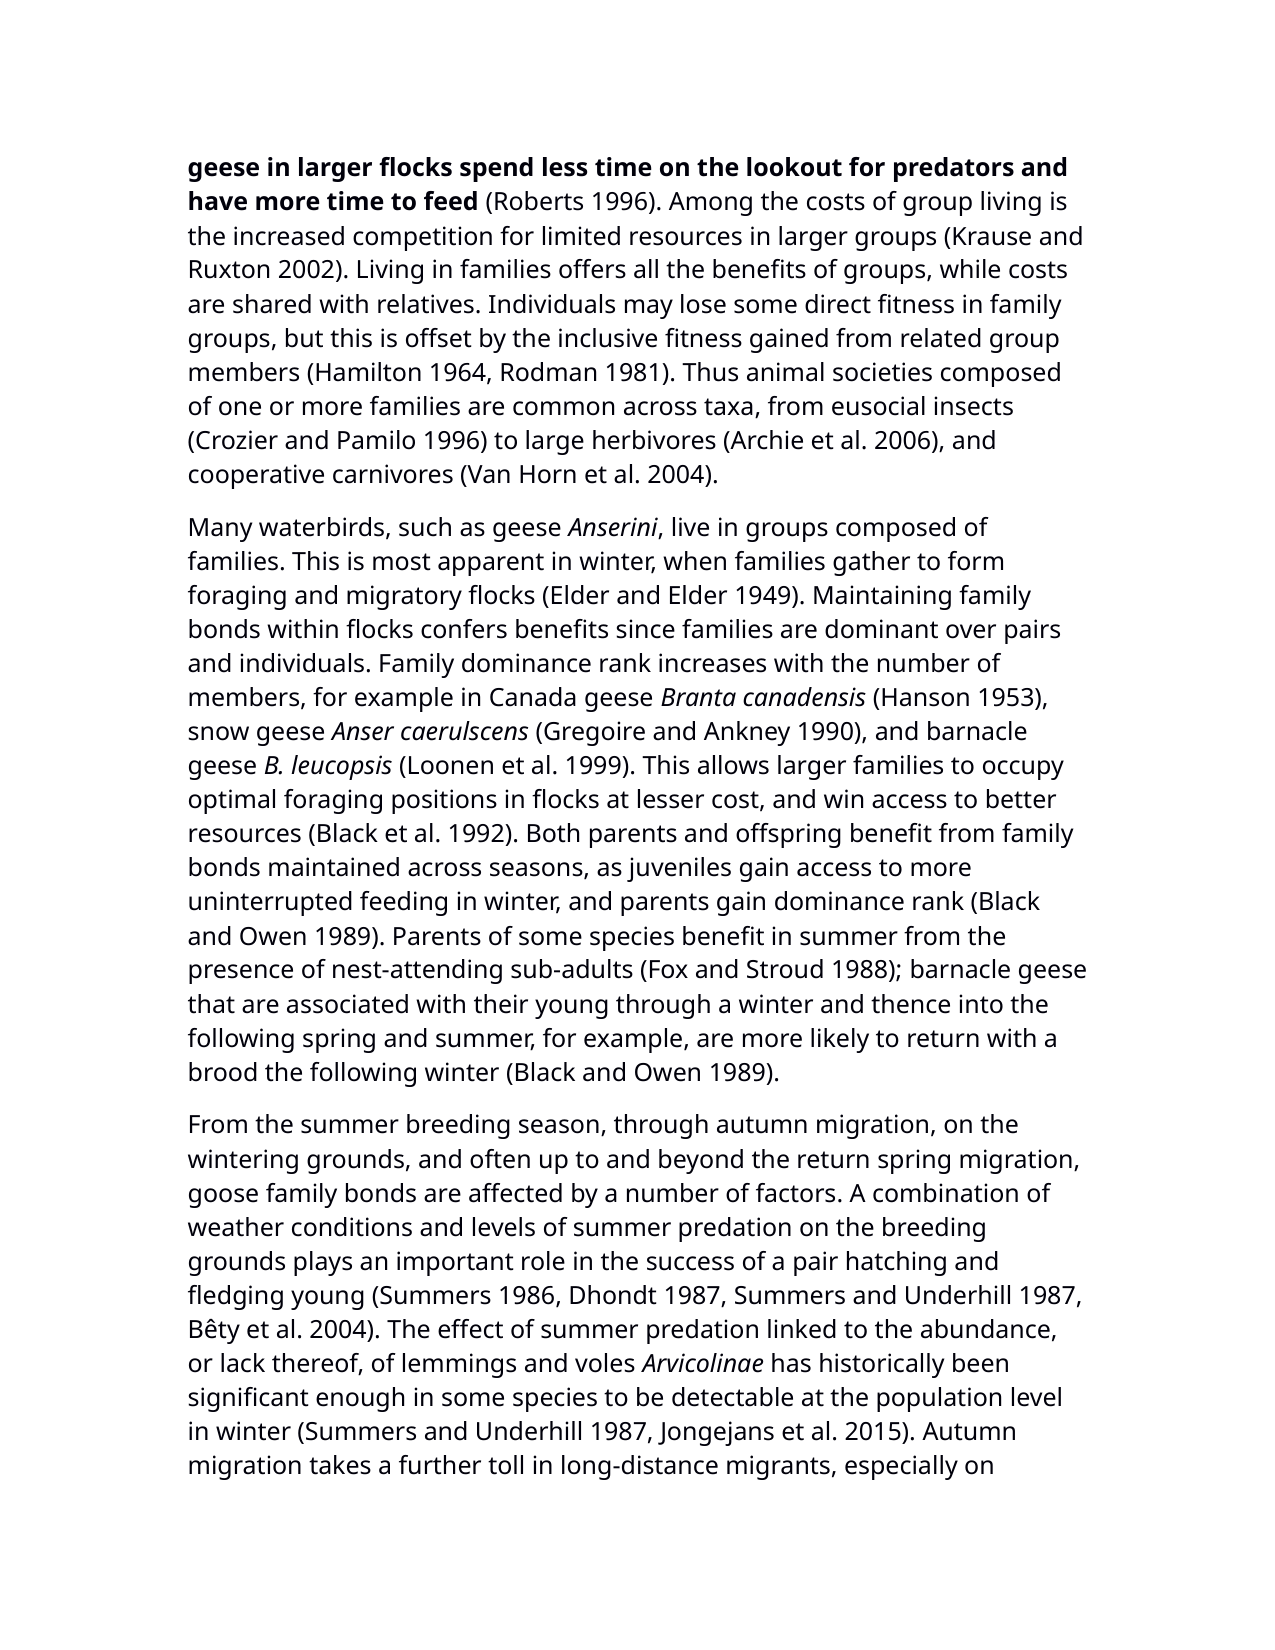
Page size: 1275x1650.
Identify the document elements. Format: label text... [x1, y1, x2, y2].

text Many waterbirds, such as geese Anserini, live in groups composed of families. This is most apparent in winter, when families gather to form foraging and migratory flocks (Elder and Elder 1949). Maintaining family bonds within flocks confers benefits since families are dominant over pairs and individuals. Family dominance rank increases with the number of members, for example in Canada geese Branta canadensis (Hanson 1953), snow geese Anser caerulscens (Gregoire and Ankney 1990), and barnacle geese B. leucopsis (Loonen et al. 1999). This allows larger families to occupy optimal foraging positions in flocks at lesser cost, and win access to better resources (Black et al. 1992). Both parents and offspring benefit from family bonds maintained across seasons, as juveniles gain access to more uninterrupted feeding in winter, and parents gain dominance rank (Black and Owen 1989). Parents of some species benefit in summer from the presence of nest-attending sub-adults (Fox and Stroud 1988); barnacle geese that are associated with their young through a winter and thence into the following spring and summer, for example, are more likely to return with a brood the following winter (Black and Owen 1989). [187, 509, 1087, 1088]
text geese in larger flocks spend less time on the lookout for predators and have more time to feed (Roberts 1996). Among the costs of group living is the increased competition for limited resources in larger groups (Krause and Ruxton 2002). Living in families offers all the benefits of groups, while costs are shared with relatives. Individuals may lose some direct fitness in family groups, but this is offset by the inclusive fitness gained from related group members (Hamilton 1964, Rodman 1981). Thus animal societies composed of one or more families are common across taxa, from eusocial insects (Crozier and Pamilo 1996) to large herbivores (Archie et al. 2006), and cooperative carnivores (Van Horn et al. 2004). [187, 150, 1087, 491]
text From the summer breeding season, through autumn migration, on the wintering grounds, and often up to and beyond the return spring migration, goose family bonds are affected by a number of factors. A combination of weather conditions and levels of summer predation on the breeding grounds plays an important role in the success of a pair hatching and fledging young (Summers 1986, Dhondt 1987, Summers and Underhill 1987, Bêty et al. 2004). The effect of summer predation linked to the abundance, or lack thereof, of lemmings and voles Arvicolinae has historically been significant enough in some species to be detectable at the population level in winter (Summers and Underhill 1987, Jongejans et al. 2015). Autumn migration takes a further toll in long-distance migrants, especially on [187, 1107, 1087, 1482]
